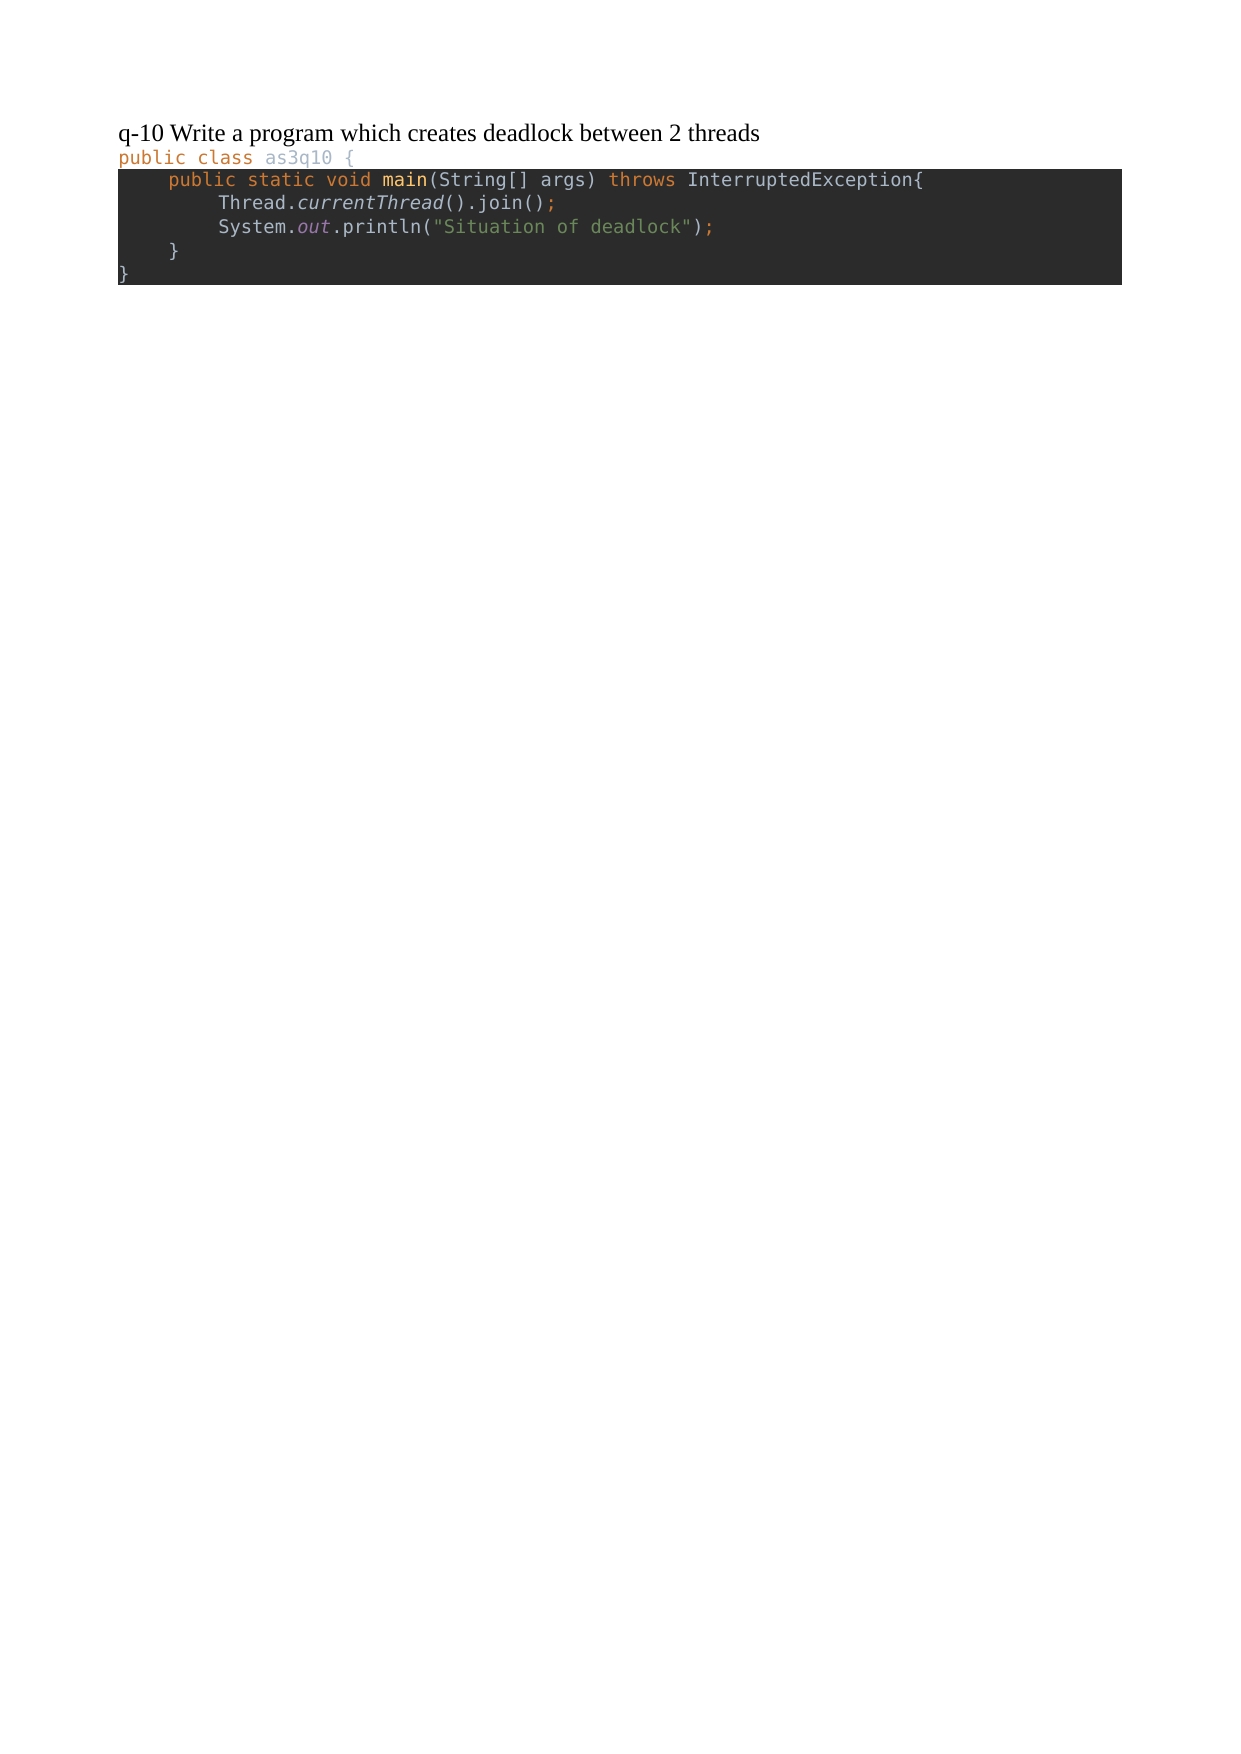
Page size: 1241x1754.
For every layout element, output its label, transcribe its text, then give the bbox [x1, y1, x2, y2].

text System.out.println("Situation of deadlock"); [118, 216, 1122, 240]
text } [118, 240, 1122, 263]
text public static void main(String[] args) throws InterruptedException{ [118, 169, 1122, 192]
text public class as3q10 { [118, 147, 1122, 169]
text Thread.currentThread().join(); [118, 192, 1122, 216]
text } [118, 263, 1122, 285]
text q-10 Write a program which creates deadlock between 2 threads [118, 118, 1122, 147]
